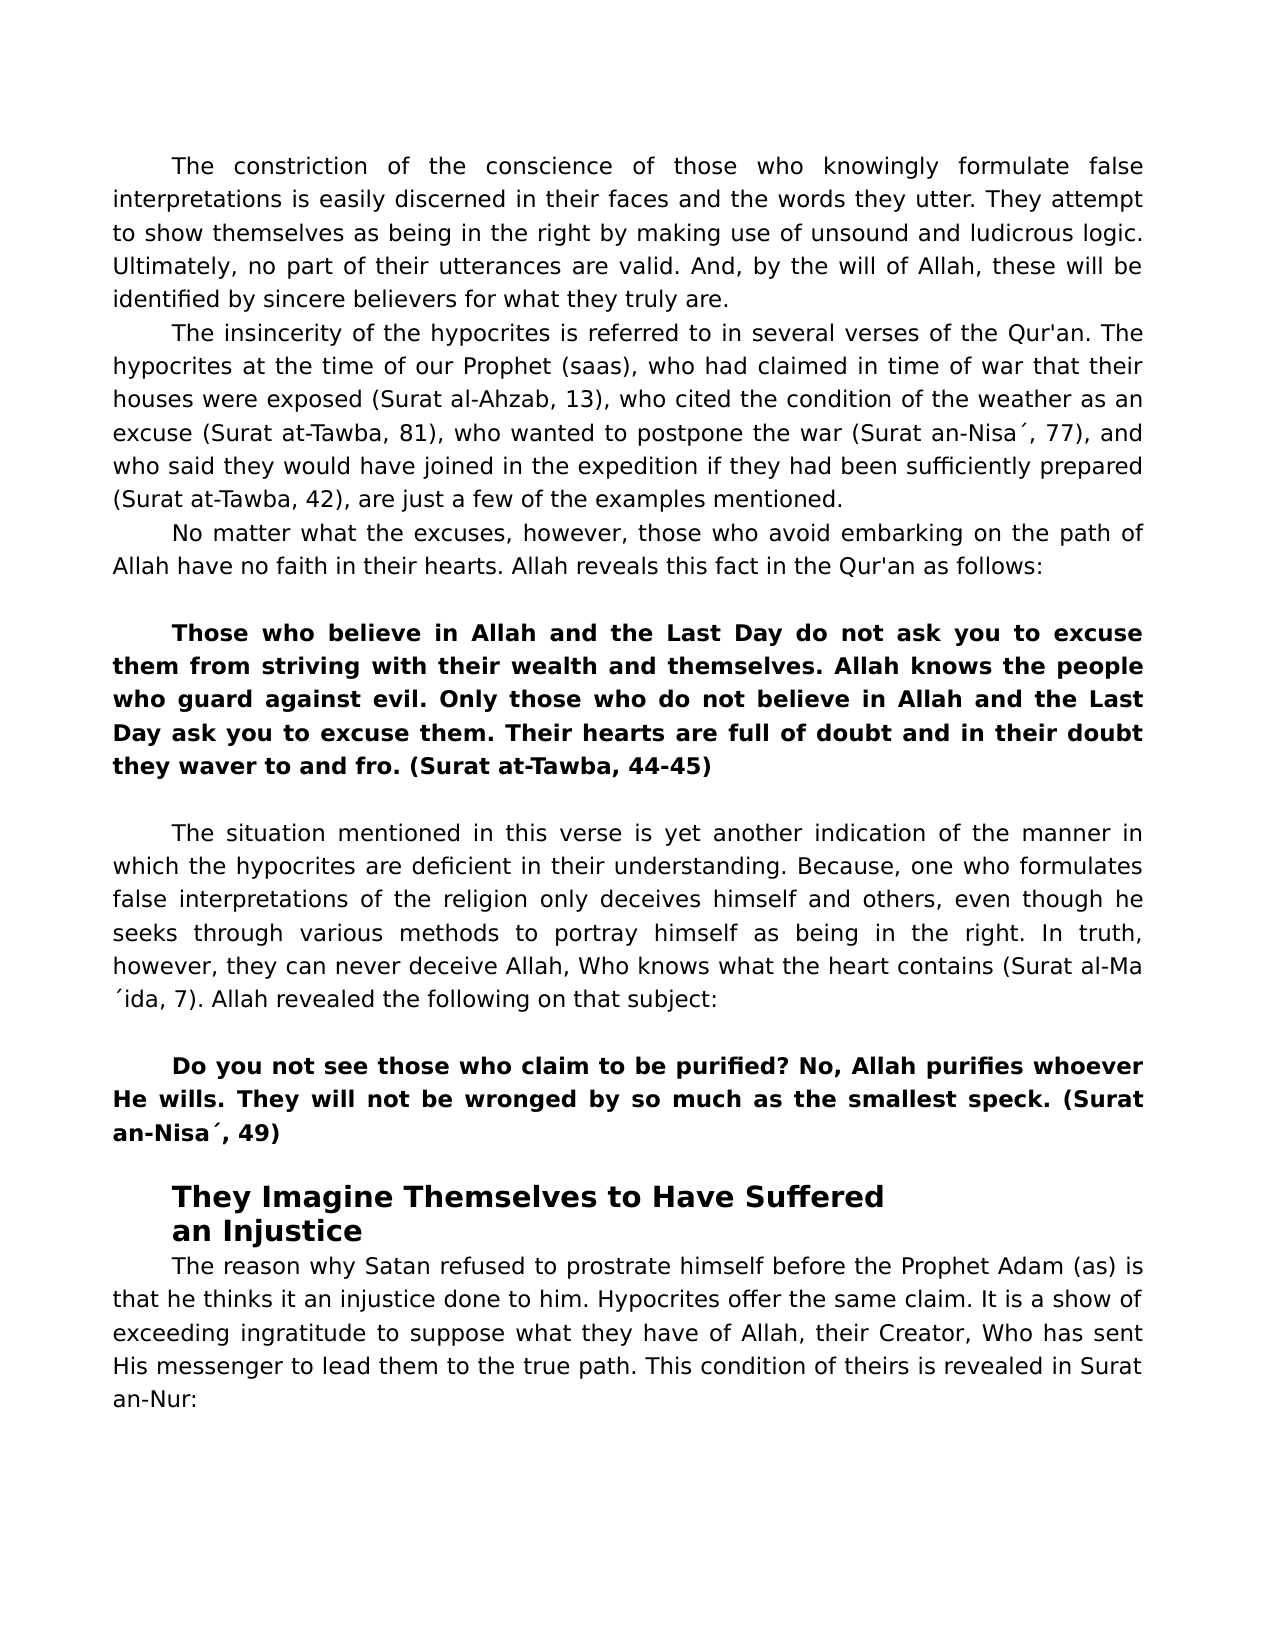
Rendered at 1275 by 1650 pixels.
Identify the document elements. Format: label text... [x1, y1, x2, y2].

text The insincerity of the hypocrites is referred to in several verses of the Qur'an. The hypocrites at the time of our Prophet (saas), who had claimed in time of war that their houses were exposed (Surat al-Ahzab, 13), who cited the condition of the weather as an excuse (Surat at-Tawba, 81), who wanted to postpone the war (Surat an-Nisa´, 77), and who said they would have joined in the expedition if they had been sufficiently prepared (Surat at-Tawba, 42), are just a few of the examples mentioned. [112, 314, 1145, 514]
text an Injustice [112, 1214, 1145, 1248]
text Those who believe in Allah and the Last Day do not ask you to excuse them from striving with their wealth and themselves. Allah knows the people who guard against evil. Only those who do not believe in Allah and the Last Day ask you to excuse them. Their hearts are full of doubt and in their doubt they waver to and fro. (Surat at-Tawba, 44-45) [112, 614, 1145, 781]
text The constriction of the conscience of those who knowingly formulate false interpretations is easily discerned in their faces and the words they utter. They attempt to show themselves as being in the right by making use of unsound and ludicrous logic. Ultimately, no part of their utterances are valid. And, by the will of Allah, these will be identified by sincere believers for what they truly are. [112, 148, 1145, 314]
text The situation mentioned in this verse is yet another indication of the manner in which the hypocrites are deficient in their understanding. Because, one who formulates false interpretations of the religion only deceives himself and others, even though he seeks through various methods to portray himself as being in the right. In truth, however, they can never deceive Allah, Who knows what the heart contains (Surat al-Ma´ida, 7). Allah revealed the following on that subject: [112, 814, 1145, 1014]
text They Imagine Themselves to Have Suffered [112, 1181, 1145, 1214]
text No matter what the excuses, however, those who avoid embarking on the path of Allah have no faith in their hearts. Allah reveals this fact in the Qur'an as follows: [112, 514, 1145, 581]
text Do you not see those who claim to be purified? No, Allah purifies whoever He wills. They will not be wronged by so much as the smallest speck. (Surat an-Nisa´, 49) [112, 1048, 1145, 1148]
text The reason why Satan refused to prostrate himself before the Prophet Adam (as) is that he thinks it an injustice done to him. Hypocrites offer the same claim. It is a show of exceeding ingratitude to suppose what they have of Allah, their Creator, Who has sent His messenger to lead them to the true path. This condition of theirs is revealed in Surat an-Nur: [112, 1248, 1145, 1414]
